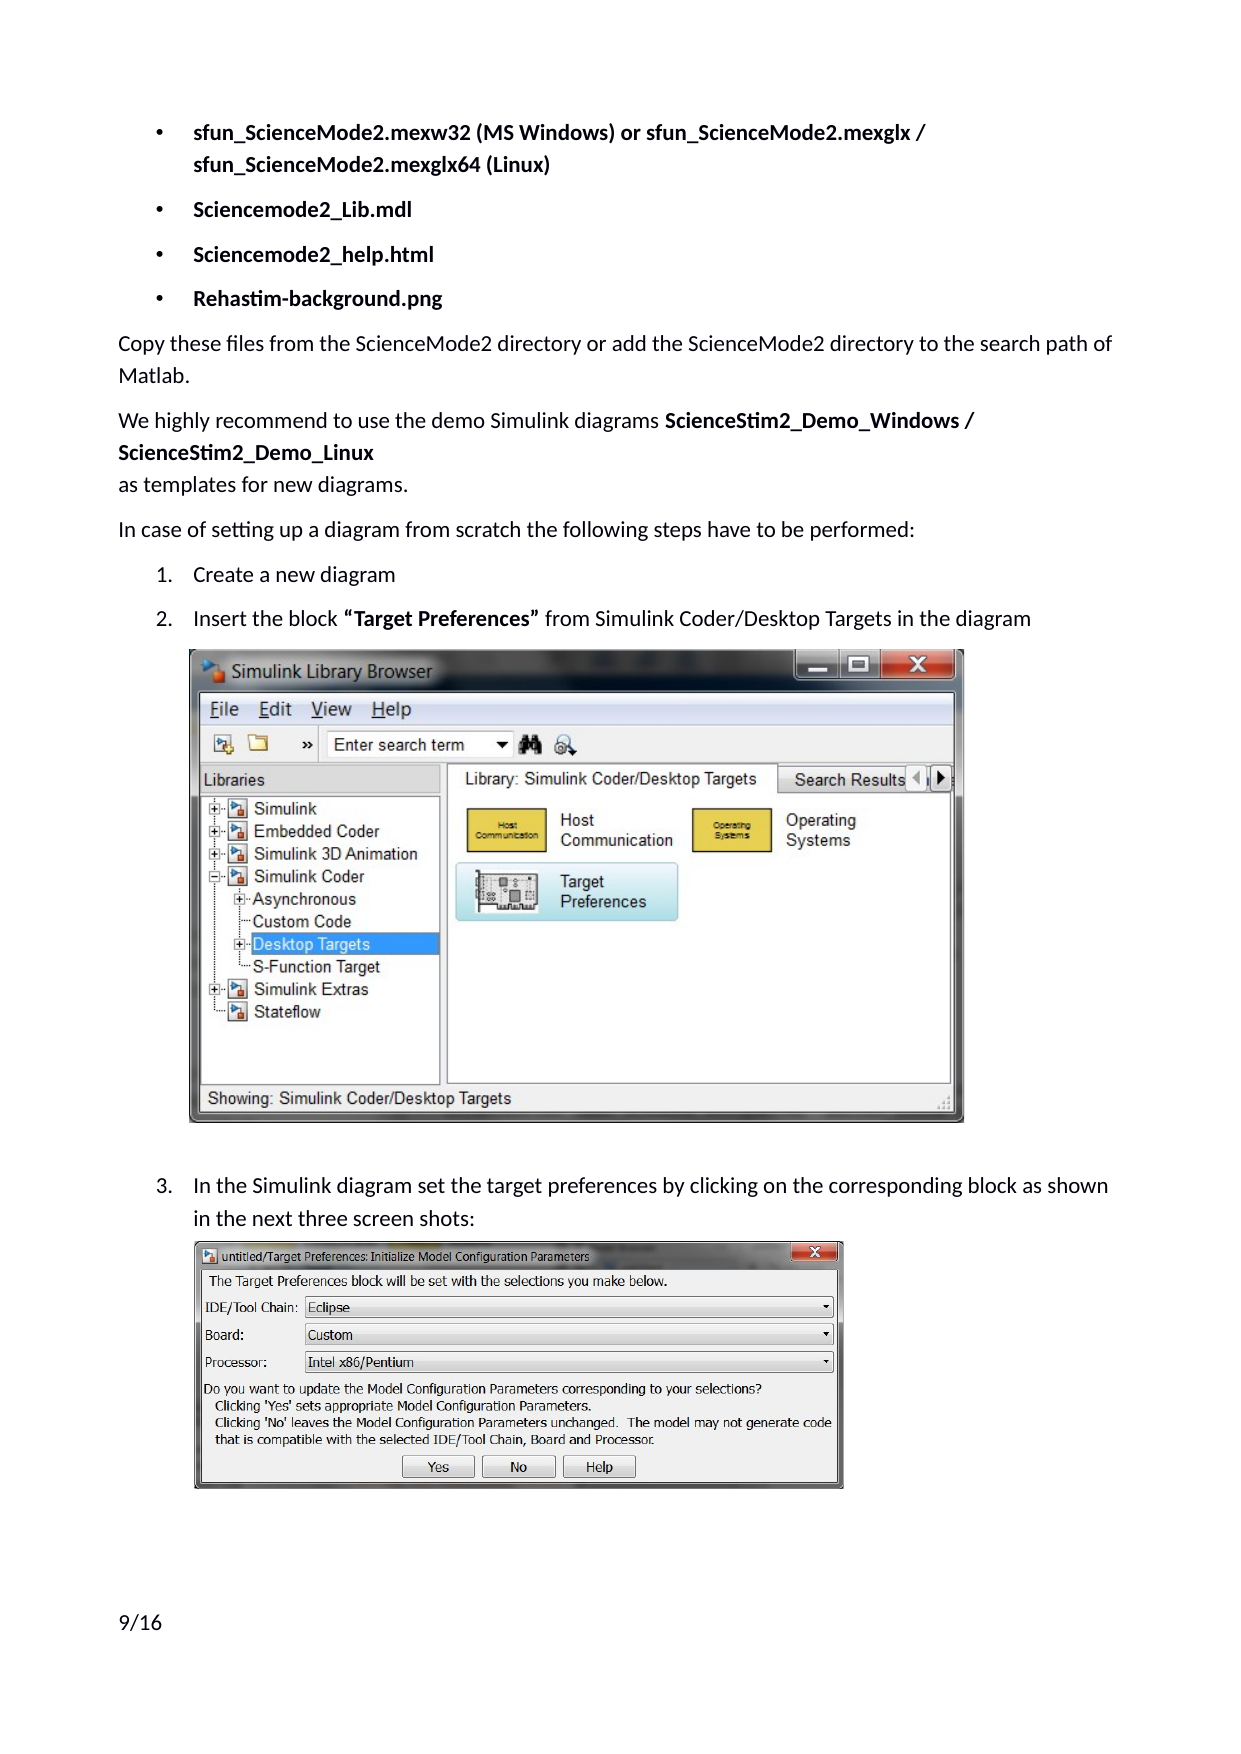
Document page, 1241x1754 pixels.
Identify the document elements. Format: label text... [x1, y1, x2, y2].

list sfun_ScienceMode2.mexw32 (MS Windows) or sfun_ScienceMode2.mexglx / sfun_ScienceMode2.mexglx64 (Linux) [156, 118, 1122, 178]
picture [194, 1241, 844, 1489]
list Create a new diagram [156, 560, 1122, 588]
picture [189, 649, 965, 1123]
list Sciencemode2_Lib.mdl [156, 195, 1122, 223]
list Sciencemode2_help.html [156, 240, 1122, 268]
text Copy these files from the ScienceMode2 directory or add the ScienceMode2 directory to the search path of Matlab. [118, 329, 1122, 389]
text We highly recommend to use the demo Simulink diagrams ScienceStim2_Demo_Windows / ScienceStim2_Demo_Linux as templates for new diagrams. [118, 406, 1122, 498]
list Insert the block “Target Preferences” from Simulink Coder/Desktop Targets in the diagram [156, 604, 1122, 632]
list Rehastim-background.png [156, 284, 1122, 312]
text In case of setting up a diagram from scratch the following steps have to be performed: [118, 515, 1122, 543]
list In the Simulink diagram set the target preferences by clicking on the corresponding block as shown in the next three screen shots: [156, 1172, 1122, 1232]
